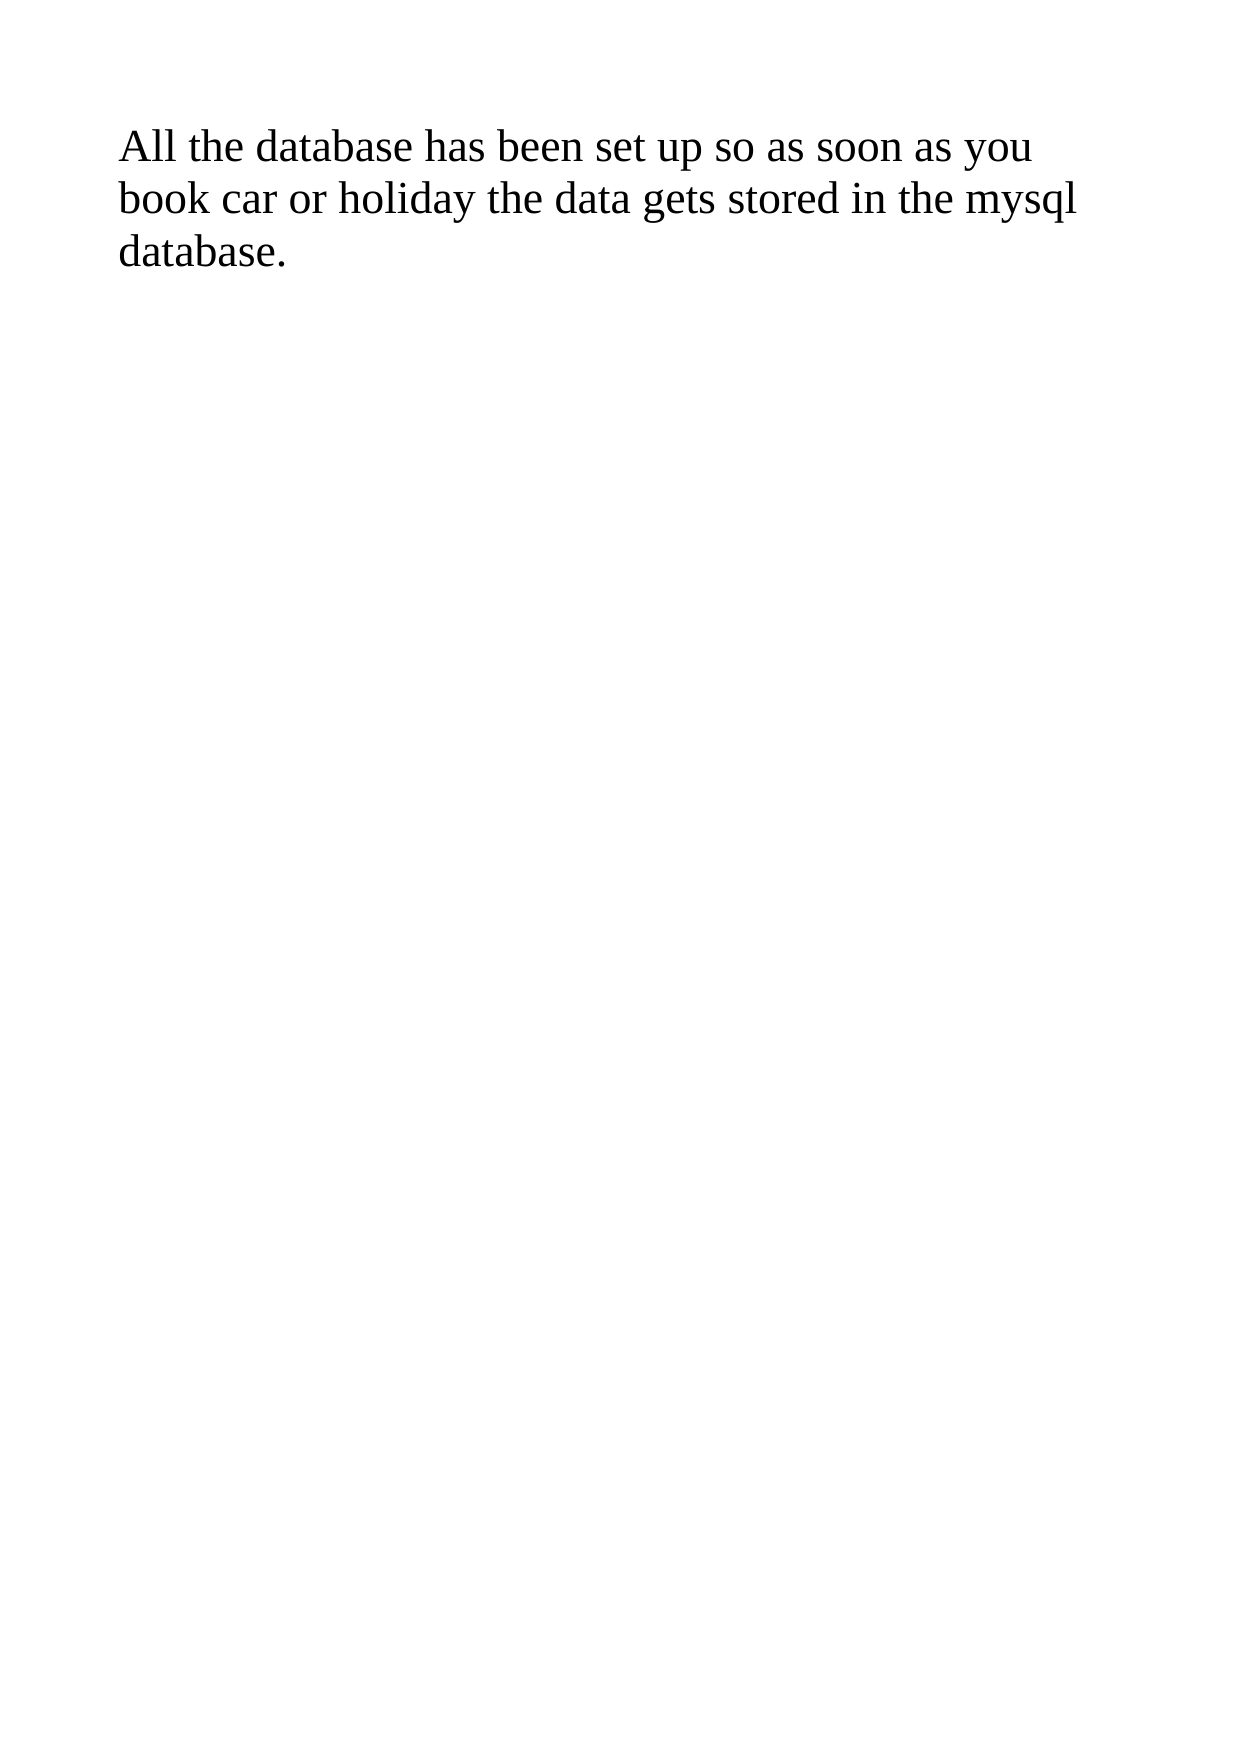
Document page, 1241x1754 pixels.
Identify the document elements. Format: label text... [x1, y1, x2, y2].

text All the database has been set up so as soon as you book car or holiday the data gets stored in the mysql database. [118, 118, 1122, 276]
